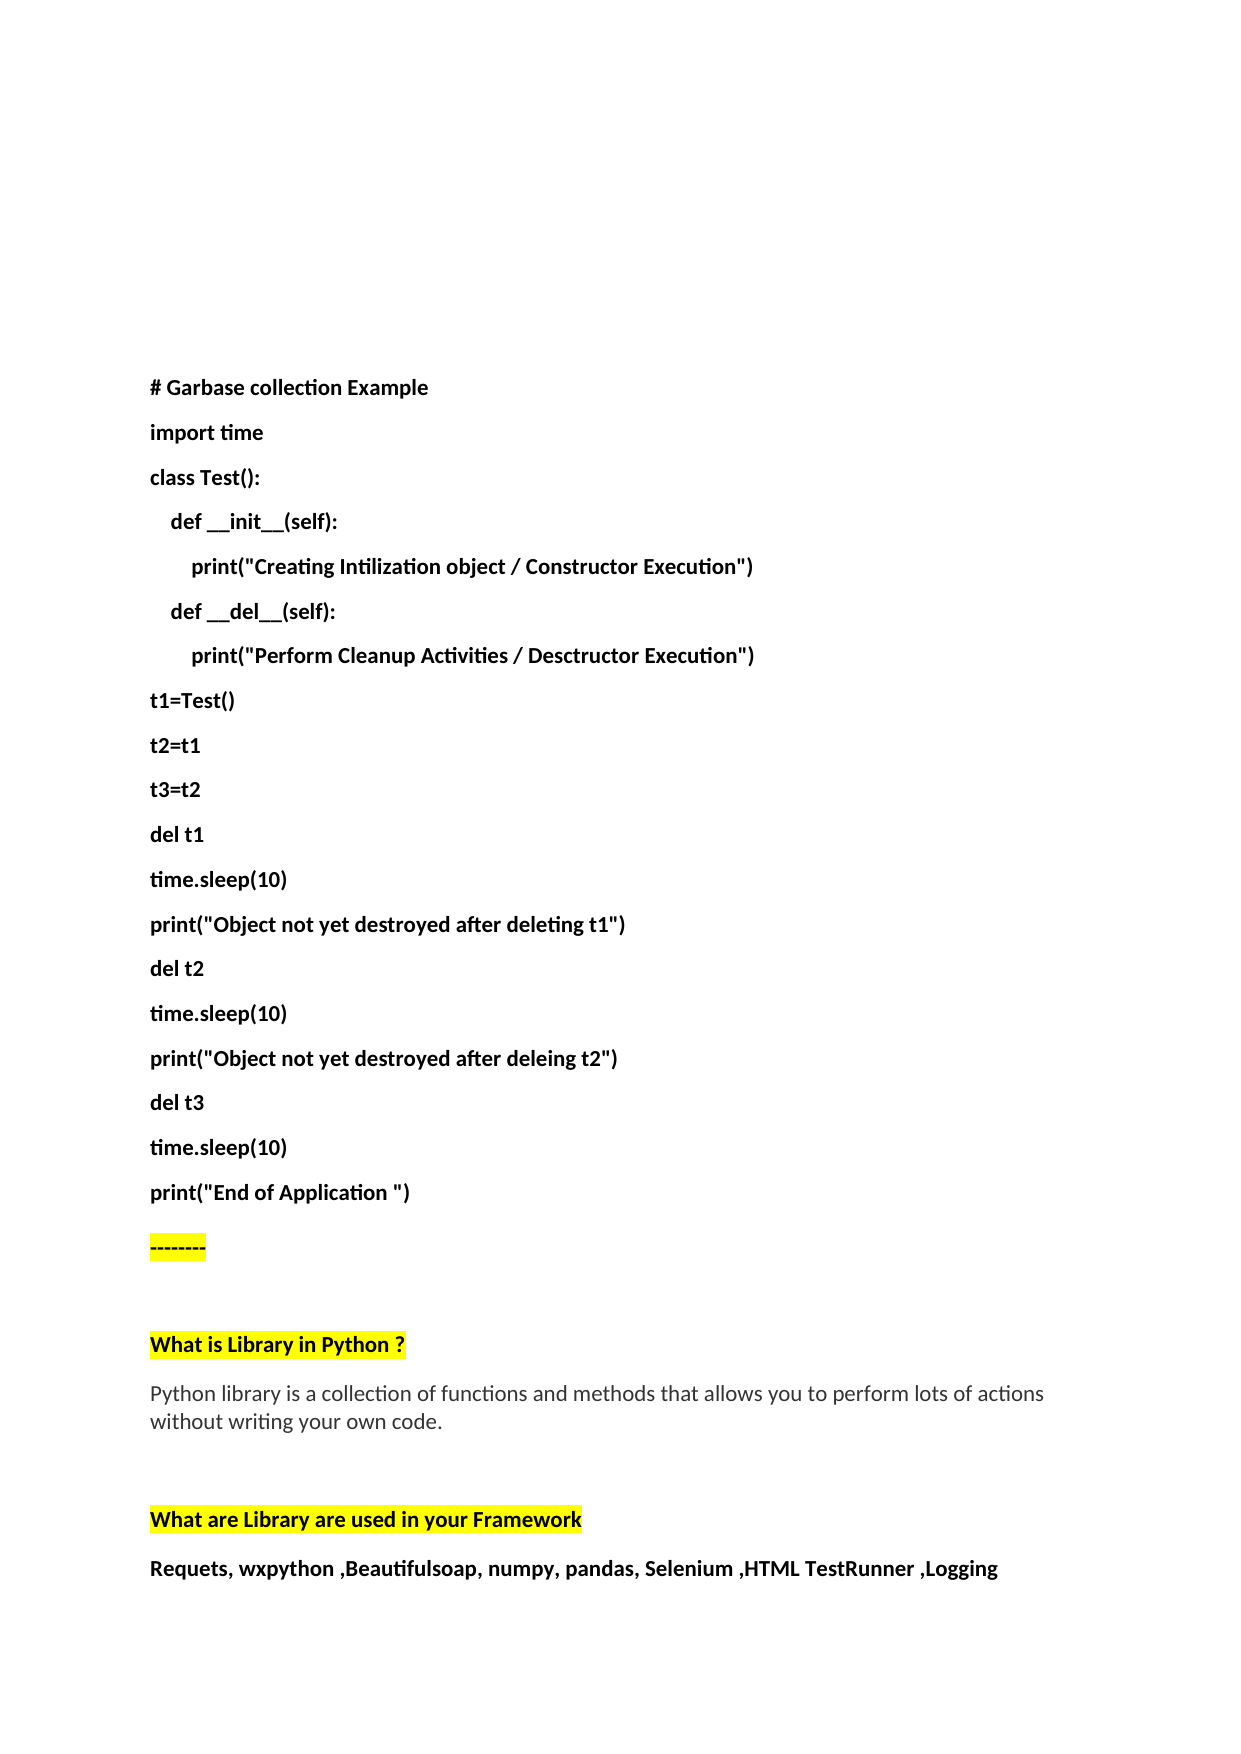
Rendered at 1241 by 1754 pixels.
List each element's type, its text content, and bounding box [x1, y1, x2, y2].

text -------- [150, 1233, 1090, 1261]
text Requets, wxpython ,Beautifulsoap, numpy, pandas, Selenium ,HTML TestRunner ,Logging [150, 1554, 1090, 1582]
text Python library is a collection of functions and methods that allows you to perform lots of actions without writing your own code. [150, 1379, 1090, 1436]
text t1=Test() [150, 686, 1090, 714]
text What are Library are used in your Framework [150, 1505, 1090, 1533]
text def __init__(self): [150, 507, 1090, 536]
text del t2 [150, 954, 1090, 982]
text class Test(): [150, 463, 1090, 491]
text del t1 [150, 820, 1090, 848]
text print("Creating Intilization object / Constructor Execution") [150, 552, 1090, 580]
text t3=t2 [150, 776, 1090, 804]
text t2=t1 [150, 731, 1090, 759]
text print("Object not yet destroyed after deleting t1") [150, 910, 1090, 938]
text print("Perform Cleanup Activities / Desctructor Execution") [150, 642, 1090, 669]
text time.sleep(10) [150, 1133, 1090, 1161]
text print("End of Application ") [150, 1178, 1090, 1206]
text import time [150, 418, 1090, 446]
text def __del__(self): [150, 597, 1090, 625]
text What is Library in Python ? [150, 1331, 1090, 1359]
text del t3 [150, 1088, 1090, 1116]
text print("Object not yet destroyed after deleing t2") [150, 1044, 1090, 1072]
text # Garbase collection Example [150, 373, 1090, 401]
text time.sleep(10) [150, 999, 1090, 1027]
text time.sleep(10) [150, 865, 1090, 893]
